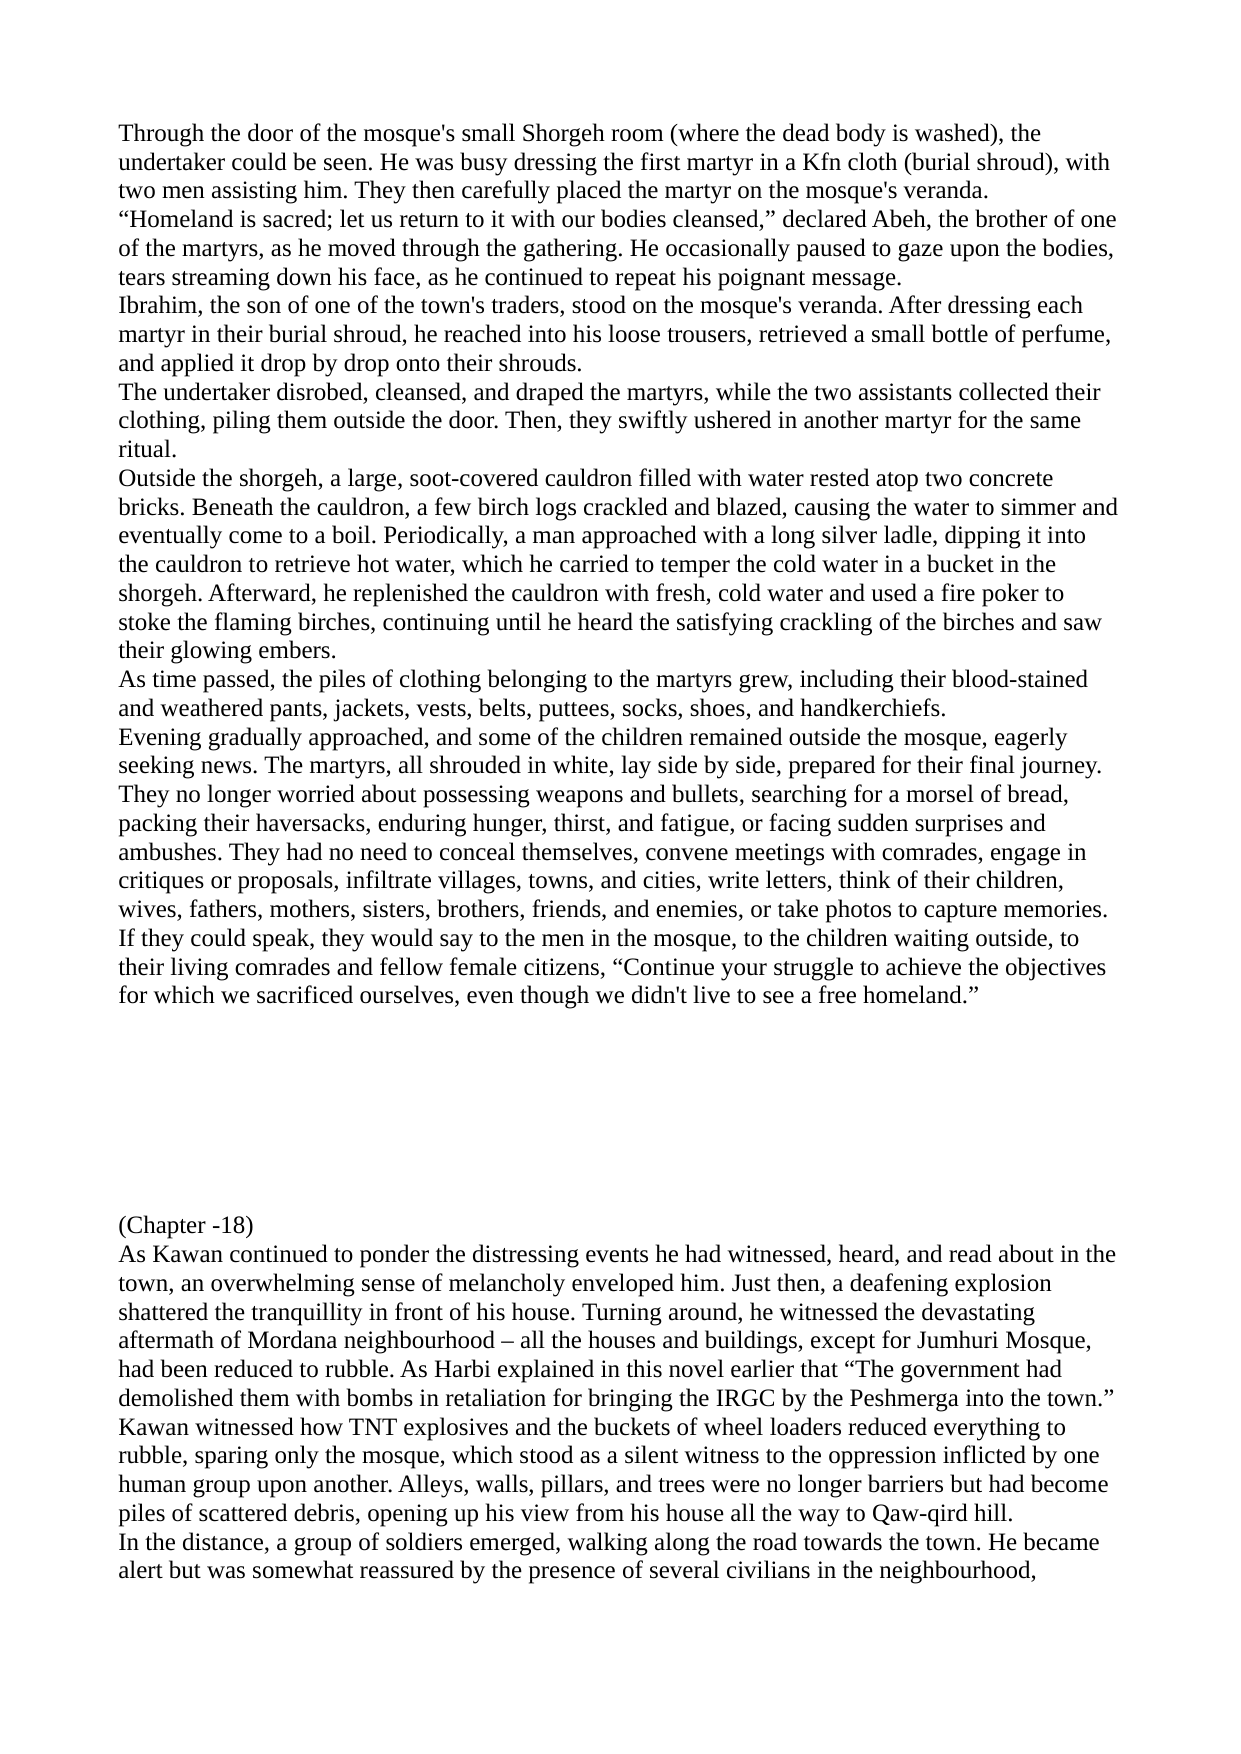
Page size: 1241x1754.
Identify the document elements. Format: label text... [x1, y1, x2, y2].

text Outside the shorgeh, a large, soot-covered cauldron filled with water rested atop two concrete bricks. Beneath the cauldron, a few birch logs crackled and blazed, causing the water to simmer and eventually come to a boil. Periodically, a man approached with a long silver ladle, dipping it into the cauldron to retrieve hot water, which he carried to temper the cold water in a bucket in the shorgeh. Afterward, he replenished the cauldron with fresh, cold water and used a fire poker to stoke the flaming birches, continuing until he heard the satisfying crackling of the birches and saw their glowing embers. [118, 463, 1122, 664]
text The undertaker disrobed, cleansed, and draped the martyrs, while the two assistants collected their clothing, piling them outside the door. Then, they swiftly ushered in another martyr for the same ritual. [118, 377, 1122, 463]
text In the distance, a group of soldiers emerged, walking along the road towards the town. He became alert but was somewhat reassured by the presence of several civilians in the neighbourhood, [118, 1527, 1122, 1584]
text Evening gradually approached, and some of the children remained outside the mosque, eagerly seeking news. The martyrs, all shrouded in white, lay side by side, prepared for their final journey. They no longer worried about possessing weapons and bullets, searching for a morsel of bread, packing their haversacks, enduring hunger, thirst, and fatigue, or facing sudden surprises and ambushes. They had no need to conceal themselves, convene meetings with comrades, engage in critiques or proposals, infiltrate villages, towns, and cities, write letters, think of their children, wives, fathers, mothers, sisters, brothers, friends, and enemies, or take photos to capture memories. If they could speak, they would say to the men in the mosque, to the children waiting outside, to their living comrades and fellow female citizens, “Continue your struggle to achieve the objectives for which we sacrificed ourselves, even though we didn't live to see a free homeland.” [118, 722, 1122, 1009]
text Kawan witnessed how TNT explosives and the buckets of wheel loaders reduced everything to rubble, sparing only the mosque, which stood as a silent witness to the oppression inflicted by one human group upon another. Alleys, walls, pillars, and trees were no longer barriers but had become piles of scattered debris, opening up his view from his house all the way to Qaw-qird hill. [118, 1412, 1122, 1527]
text Ibrahim, the son of one of the town's traders, stood on the mosque's veranda. After dressing each martyr in their burial shroud, he reached into his loose trousers, retrieved a small bottle of perfume, and applied it drop by drop onto their shrouds. [118, 291, 1122, 377]
text Through the door of the mosque's small Shorgeh room (where the dead body is washed), the undertaker could be seen. He was busy dressing the first martyr in a Kfn cloth (burial shroud), with two men assisting him. They then carefully placed the martyr on the mosque's veranda. [118, 118, 1122, 204]
text (Chapter -18) [118, 1211, 1122, 1239]
text As Kawan continued to ponder the distressing events he had witnessed, heard, and read about in the town, an overwhelming sense of melancholy enveloped him. Just then, a deafening explosion shattered the tranquillity in front of his house. Turning around, he witnessed the devastating aftermath of Mordana neighbourhood – all the houses and buildings, except for Jumhuri Mosque, had been reduced to rubble. As Harbi explained in this novel earlier that “The government had demolished them with bombs in retaliation for bringing the IRGC by the Peshmerga into the town.” [118, 1239, 1122, 1412]
text “Homeland is sacred; let us return to it with our bodies cleansed,” declared Abeh, the brother of one of the martyrs, as he moved through the gathering. He occasionally paused to gaze upon the bodies, tears streaming down his face, as he continued to repeat his poignant message. [118, 204, 1122, 291]
text As time passed, the piles of clothing belonging to the martyrs grew, including their blood-stained and weathered pants, jackets, vests, belts, puttees, socks, shoes, and handkerchiefs. [118, 664, 1122, 722]
